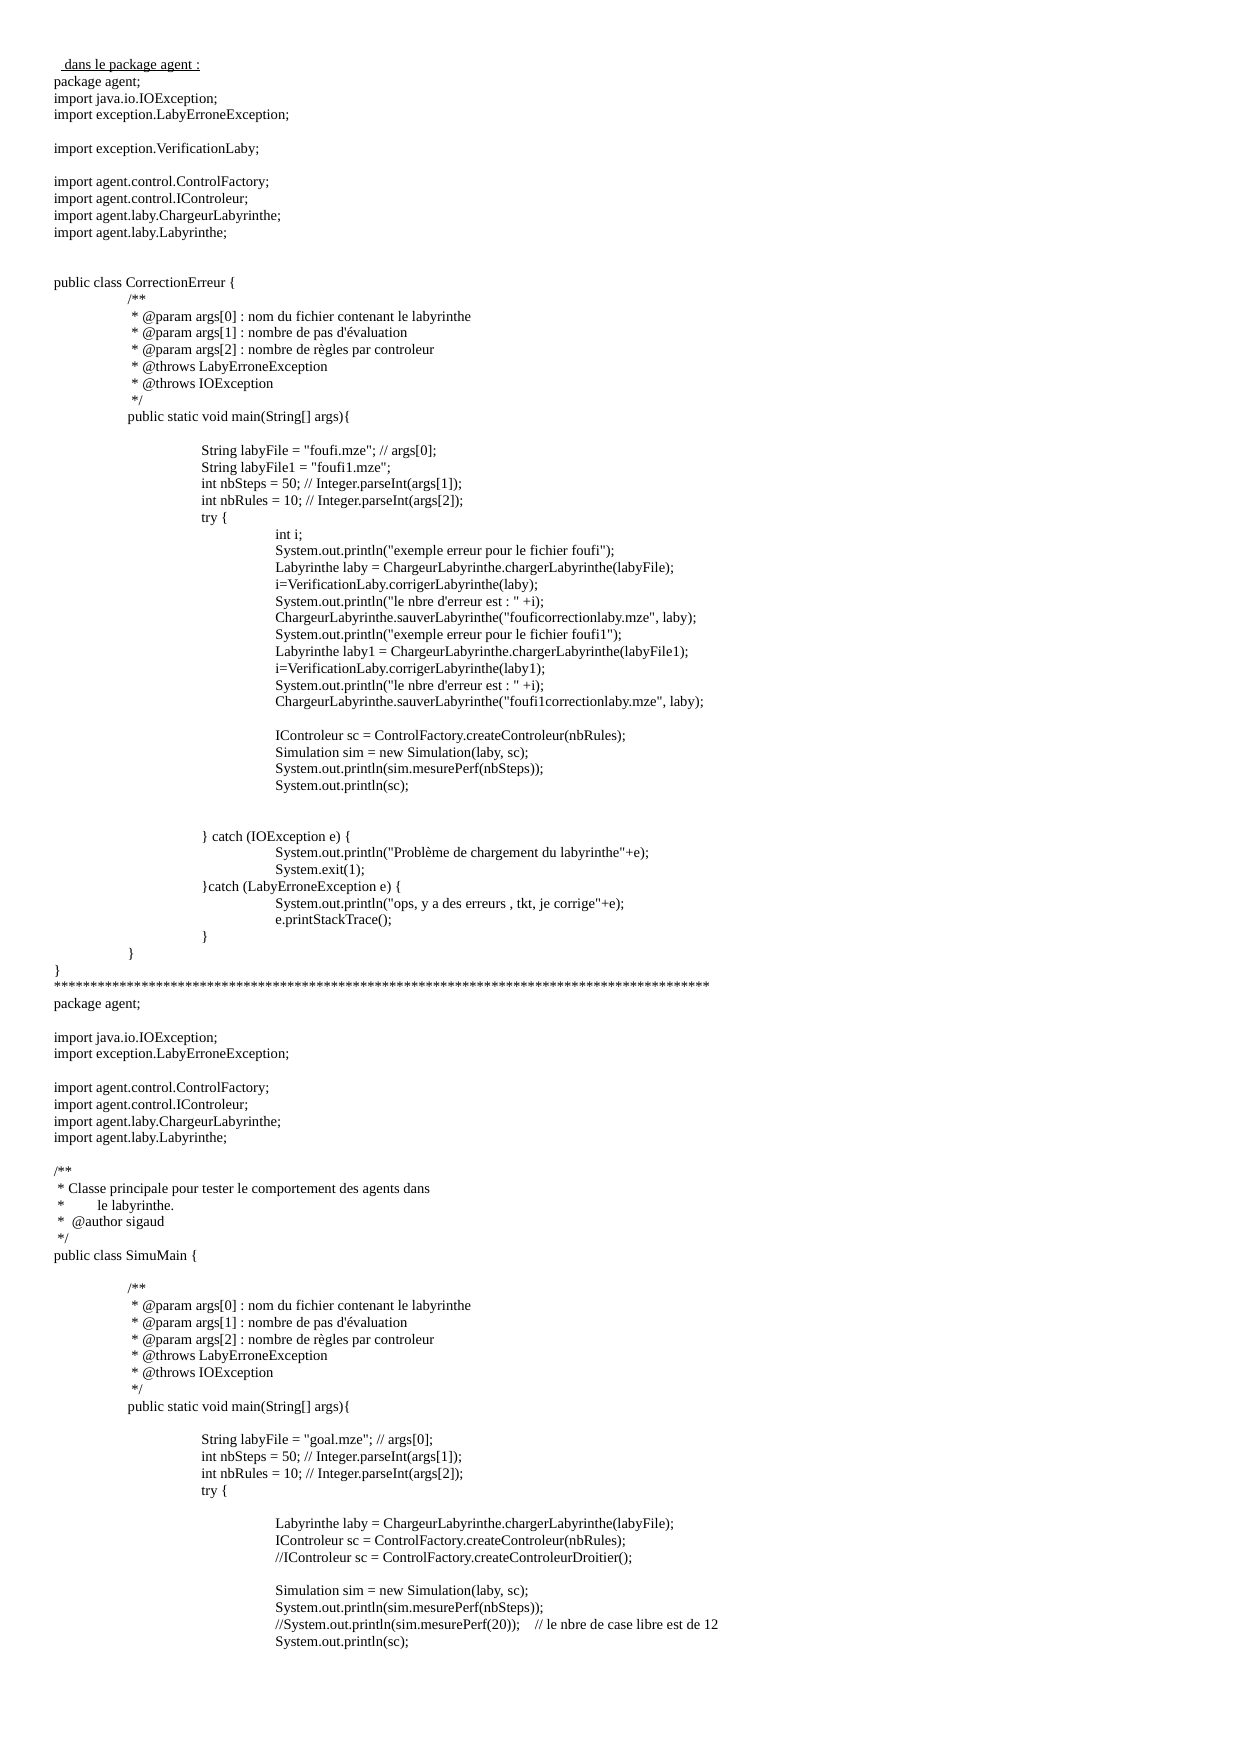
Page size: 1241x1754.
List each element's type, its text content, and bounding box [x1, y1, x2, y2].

text System.exit(1); [53, 861, 1184, 878]
text import agent.control.IControleur; [53, 1096, 1184, 1112]
text try { [53, 1481, 1184, 1498]
text Simulation sim = new Simulation(laby, sc); [53, 743, 1184, 760]
text String labyFile1 = "foufi1.mze"; [53, 458, 1184, 475]
text i=VerificationLaby.corrigerLabyrinthe(laby1); [53, 659, 1184, 676]
text System.out.println(sim.mesurePerf(nbSteps)); [53, 1599, 1184, 1616]
text } catch (IOException e) { [53, 827, 1184, 844]
text System.out.println("Problème de chargement du labyrinthe"+e); [53, 844, 1184, 861]
text IControleur sc = ControlFactory.createControleur(nbRules); [53, 727, 1184, 743]
text i=VerificationLaby.corrigerLabyrinthe(laby); [53, 576, 1184, 592]
text System.out.println("ops, y a des erreurs , tkt, je corrige"+e); [53, 894, 1184, 911]
text System.out.println("exemple erreur pour le fichier foufi1"); [53, 626, 1184, 643]
text System.out.println(sc); [53, 777, 1184, 794]
text } [53, 961, 1184, 978]
text int i; [53, 525, 1184, 542]
text System.out.println("le nbre d'erreur est : " +i); [53, 592, 1184, 609]
text */ [53, 1230, 1184, 1247]
text public class SimuMain { [53, 1247, 1184, 1263]
text Labyrinthe laby1 = ChargeurLabyrinthe.chargerLabyrinthe(labyFile1); [53, 643, 1184, 659]
text import java.io.IOException; [53, 1028, 1184, 1045]
text String labyFile = "goal.mze"; // args[0]; [53, 1431, 1184, 1448]
text import agent.laby.Labyrinthe; [53, 1129, 1184, 1146]
text import agent.control.ControlFactory; [53, 173, 1184, 190]
text * @throws LabyErroneException [53, 1347, 1184, 1364]
text //IControleur sc = ControlFactory.createControleurDroitier(); [53, 1548, 1184, 1565]
text * @throws IOException [53, 1364, 1184, 1381]
text System.out.println(sc); [53, 1632, 1184, 1649]
text int nbRules = 10; // Integer.parseInt(args[2]); [53, 492, 1184, 509]
text System.out.println(sim.mesurePerf(nbSteps)); [53, 760, 1184, 777]
text /** [53, 1280, 1184, 1297]
text ChargeurLabyrinthe.sauverLabyrinthe("fouficorrectionlaby.mze", laby); [53, 609, 1184, 626]
text ****************************************************************************************** [53, 978, 1184, 995]
text import agent.control.ControlFactory; [53, 1079, 1184, 1096]
text */ [53, 391, 1184, 408]
text Simulation sim = new Simulation(laby, sc); [53, 1582, 1184, 1599]
text * @throws IOException [53, 374, 1184, 391]
text import exception.VerificationLaby; [53, 140, 1184, 156]
text package agent; [53, 995, 1184, 1012]
text * Classe principale pour tester le comportement des agents dans [53, 1179, 1184, 1196]
text * le labyrinthe. [53, 1196, 1184, 1213]
text //System.out.println(sim.mesurePerf(20)); // le nbre de case libre est de 12 [53, 1616, 1184, 1632]
text */ [53, 1381, 1184, 1397]
text int nbSteps = 50; // Integer.parseInt(args[1]); [53, 475, 1184, 492]
text * @param args[0] : nom du fichier contenant le labyrinthe [53, 307, 1184, 324]
text * @param args[0] : nom du fichier contenant le labyrinthe [53, 1297, 1184, 1314]
text import agent.laby.ChargeurLabyrinthe; [53, 207, 1184, 223]
text }catch (LabyErroneException e) { [53, 878, 1184, 894]
text int nbRules = 10; // Integer.parseInt(args[2]); [53, 1464, 1184, 1481]
text package agent; [53, 73, 1184, 89]
text e.printStackTrace(); [53, 911, 1184, 928]
text public static void main(String[] args){ [53, 408, 1184, 425]
text import agent.laby.ChargeurLabyrinthe; [53, 1112, 1184, 1129]
text * @param args[1] : nombre de pas d'évaluation [53, 324, 1184, 341]
text import agent.control.IControleur; [53, 190, 1184, 207]
text import exception.LabyErroneException; [53, 1045, 1184, 1062]
text } [53, 945, 1184, 961]
text public static void main(String[] args){ [53, 1397, 1184, 1414]
text } [53, 928, 1184, 945]
text public class CorrectionErreur { [53, 274, 1184, 291]
text IControleur sc = ControlFactory.createControleur(nbRules); [53, 1532, 1184, 1548]
text String labyFile = "foufi.mze"; // args[0]; [53, 442, 1184, 458]
text System.out.println("exemple erreur pour le fichier foufi"); [53, 542, 1184, 559]
text import exception.LabyErroneException; [53, 106, 1184, 123]
text Labyrinthe laby = ChargeurLabyrinthe.chargerLabyrinthe(labyFile); [53, 1515, 1184, 1532]
text * @param args[2] : nombre de règles par controleur [53, 341, 1184, 358]
text dans le package agent : [53, 56, 1184, 73]
text /** [53, 1163, 1184, 1179]
text import java.io.IOException; [53, 89, 1184, 106]
text int nbSteps = 50; // Integer.parseInt(args[1]); [53, 1448, 1184, 1464]
text * @author sigaud [53, 1213, 1184, 1230]
text ChargeurLabyrinthe.sauverLabyrinthe("foufi1correctionlaby.mze", laby); [53, 693, 1184, 710]
text try { [53, 509, 1184, 525]
text /** [53, 291, 1184, 307]
text Labyrinthe laby = ChargeurLabyrinthe.chargerLabyrinthe(labyFile); [53, 559, 1184, 576]
text * @param args[1] : nombre de pas d'évaluation [53, 1314, 1184, 1330]
text * @throws LabyErroneException [53, 358, 1184, 374]
text * @param args[2] : nombre de règles par controleur [53, 1330, 1184, 1347]
text System.out.println("le nbre d'erreur est : " +i); [53, 676, 1184, 693]
text import agent.laby.Labyrinthe; [53, 223, 1184, 240]
